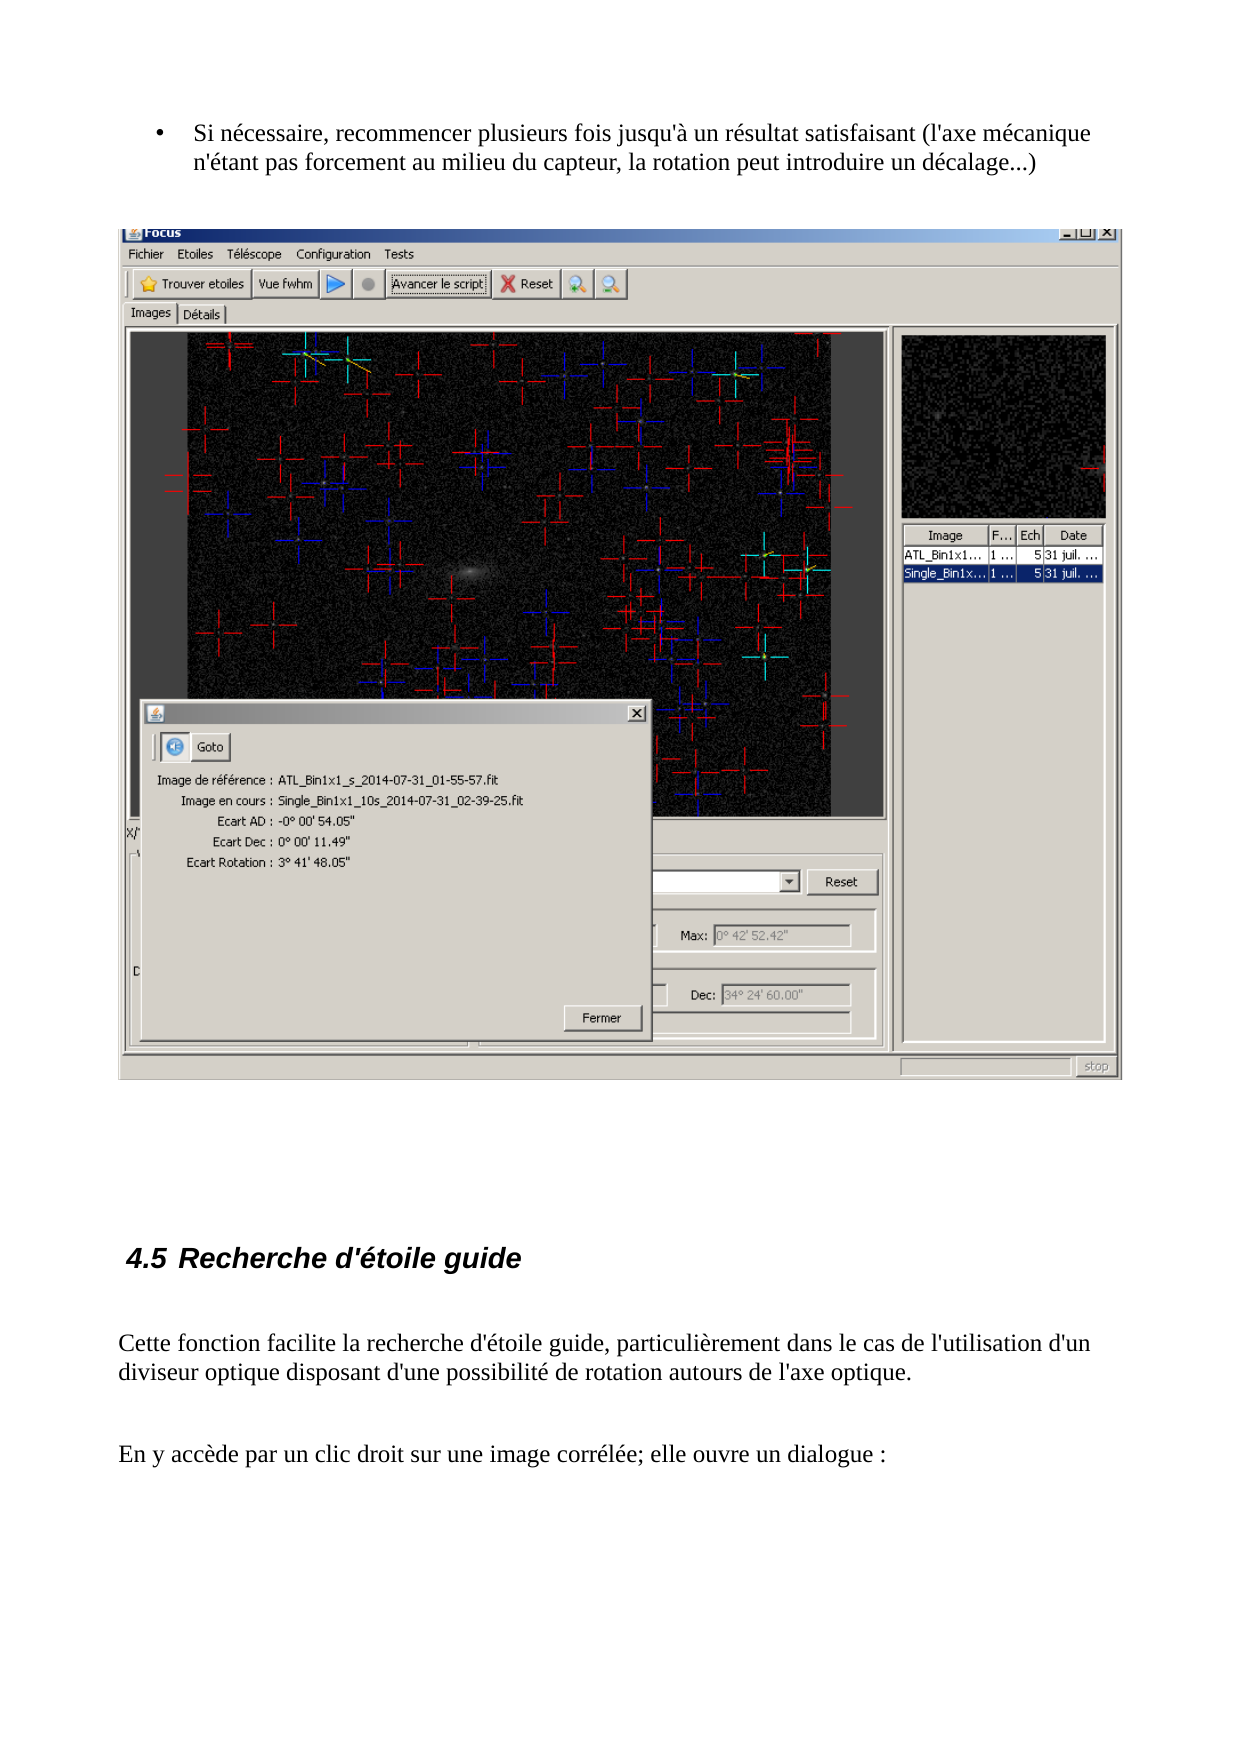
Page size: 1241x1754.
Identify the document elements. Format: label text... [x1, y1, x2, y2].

list Si nécessaire, recommencer plusieurs fois jusqu'à un résultat satisfaisant (l'axe mécanique n'étant pas forcement au milieu du capteur, la rotation peut introduire un décalage...) [156, 118, 1122, 176]
text En y accède par un clic droit sur une image corrélée; elle ouvre un dialogue : [118, 1439, 1122, 1468]
text Cette fonction facilite la recherche d'étoile guide, particulièrement dans le cas de l'utilisation d'un diviseur optique disposant d'une possibilité de rotation autours de l'axe optique. [118, 1328, 1122, 1386]
subtitle Recherche d'étoile guide [118, 1241, 1122, 1274]
